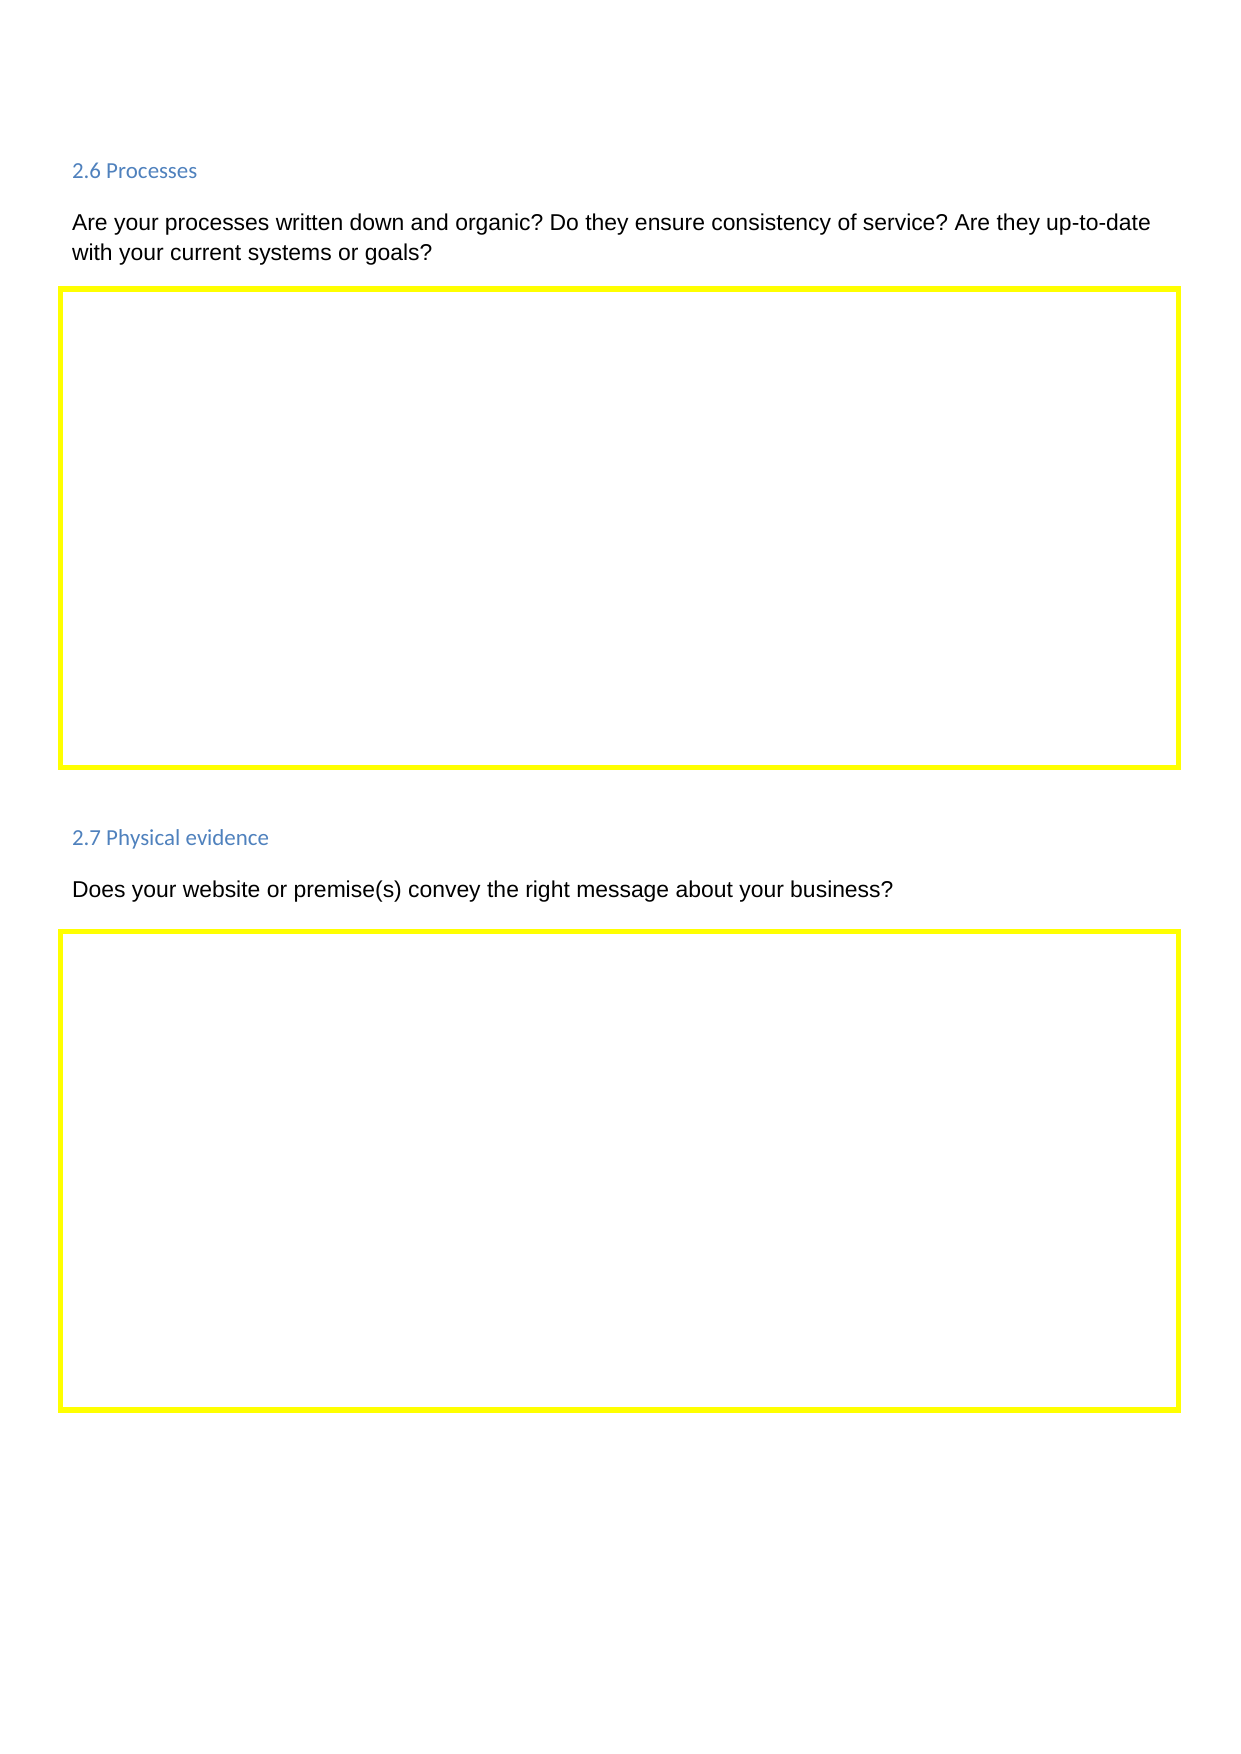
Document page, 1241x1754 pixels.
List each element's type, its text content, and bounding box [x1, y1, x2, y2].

table_cell [63, 292, 1176, 765]
table_header 2.7 Physical evidence Does your website or premise(s) convey the right message about your business? [61, 823, 1178, 929]
table_header 2.6 Processes Are your processes written down and organic? Do they ensure consistency of service? Are they up-to-date with your current systems or goals? [61, 156, 1178, 286]
table_cell [63, 934, 1176, 1407]
